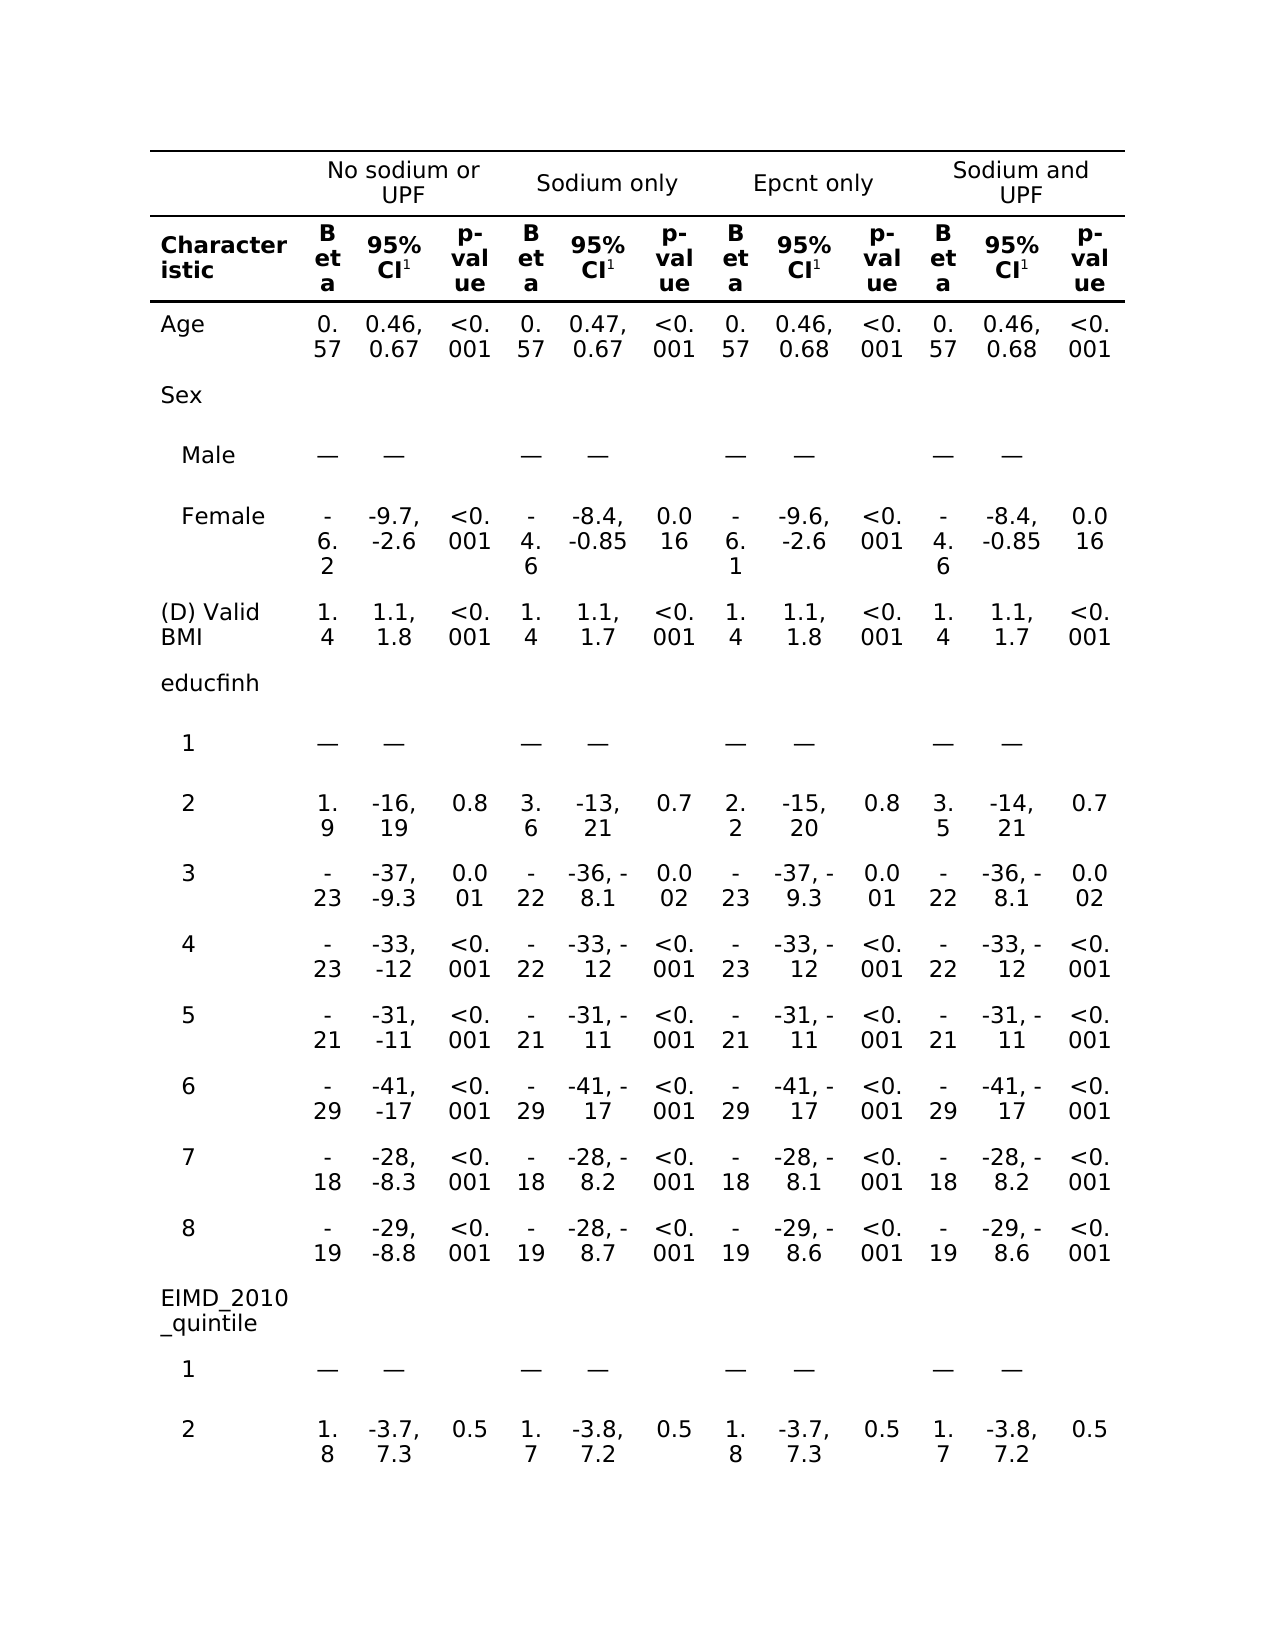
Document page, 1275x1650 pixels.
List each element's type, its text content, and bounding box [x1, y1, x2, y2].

table_header Epcnt only [710, 152, 917, 215]
table_cell <0.001 [847, 303, 917, 373]
table_cell 0.016 [1054, 494, 1125, 590]
table_cell -33, -12 [761, 922, 847, 993]
table_cell -29, -8.6 [969, 1206, 1054, 1276]
table_cell Female [150, 494, 301, 590]
table_cell 1 [150, 721, 301, 781]
table_cell 0.5 [847, 1407, 917, 1478]
table_cell <0.001 [1054, 590, 1125, 661]
table_cell 1.7 [917, 1407, 969, 1478]
table_cell — [710, 434, 761, 494]
table_cell -3.8, 7.2 [557, 1407, 639, 1478]
table_cell -19 [917, 1206, 969, 1276]
table_cell <0.001 [847, 590, 917, 661]
table_cell [505, 373, 557, 433]
table_cell <0.001 [847, 922, 917, 993]
table_cell — [301, 721, 353, 781]
table_cell -18 [505, 1135, 557, 1206]
table_cell 95% CI1 [761, 217, 847, 300]
table_cell [557, 1276, 639, 1347]
table_cell -8.4, -0.85 [557, 494, 639, 590]
table_cell p-value [1054, 217, 1125, 300]
table_header Sodium only [505, 152, 709, 215]
table_cell [710, 661, 761, 721]
table_cell EIMD_2010_quintile [150, 1276, 301, 1347]
table_cell -13, 21 [557, 781, 639, 851]
table_cell [969, 1276, 1054, 1347]
table_cell — [917, 721, 969, 781]
table_cell Age [150, 303, 301, 373]
table_cell [435, 373, 505, 433]
table_cell -21 [505, 993, 557, 1064]
table_cell -18 [710, 1135, 761, 1206]
table_cell -9.7, -2.6 [354, 494, 434, 590]
table_cell — [301, 1347, 353, 1407]
table_cell <0.001 [1054, 1135, 1125, 1206]
table_cell [761, 373, 847, 433]
table_cell 1.1, 1.8 [354, 590, 434, 661]
table_cell <0.001 [639, 1206, 709, 1276]
table_cell -31, -11 [969, 993, 1054, 1064]
table_cell <0.001 [435, 1206, 505, 1276]
table_cell [917, 1276, 969, 1347]
table_cell <0.001 [435, 303, 505, 373]
table_cell — [505, 721, 557, 781]
table_cell 4 [150, 922, 301, 993]
table_cell 1.4 [917, 590, 969, 661]
table_cell [847, 721, 917, 781]
table_cell [301, 1276, 353, 1347]
table_cell — [710, 721, 761, 781]
table_cell p-value [847, 217, 917, 300]
table_cell <0.001 [435, 922, 505, 993]
table_cell -19 [301, 1206, 353, 1276]
table_cell -18 [301, 1135, 353, 1206]
table_cell <0.001 [639, 1135, 709, 1206]
table_cell -29 [505, 1064, 557, 1135]
table_cell -23 [301, 922, 353, 993]
table_cell 0.016 [639, 494, 709, 590]
table_cell [761, 661, 847, 721]
table_cell 5 [150, 993, 301, 1064]
table_cell 2.2 [710, 781, 761, 851]
table_cell -28, -8.1 [761, 1135, 847, 1206]
table_cell -23 [710, 851, 761, 922]
table_cell [710, 373, 761, 433]
table_cell -29 [301, 1064, 353, 1135]
table_cell 0.47, 0.67 [557, 303, 639, 373]
table_cell [847, 1347, 917, 1407]
table_cell 0.001 [847, 851, 917, 922]
table_cell [1054, 1276, 1125, 1347]
table_cell -22 [505, 851, 557, 922]
table_cell — [761, 721, 847, 781]
table_cell 6 [150, 1064, 301, 1135]
table_cell [557, 661, 639, 721]
table_cell Characteristic [150, 217, 301, 300]
table_cell [639, 661, 709, 721]
table_cell 1.8 [301, 1407, 353, 1478]
table_cell 0.46, 0.68 [969, 303, 1054, 373]
table_cell — [917, 434, 969, 494]
table_cell -19 [505, 1206, 557, 1276]
table_cell -33, -12 [354, 922, 434, 993]
table_cell <0.001 [847, 1135, 917, 1206]
table_cell [917, 373, 969, 433]
table_cell — [917, 1347, 969, 1407]
table_cell <0.001 [639, 590, 709, 661]
table_cell -28, -8.2 [969, 1135, 1054, 1206]
table_cell — [969, 434, 1054, 494]
table_cell [435, 434, 505, 494]
table_cell 3.6 [505, 781, 557, 851]
table_cell <0.001 [1054, 1206, 1125, 1276]
table_cell -37, -9.3 [761, 851, 847, 922]
table_cell <0.001 [847, 1206, 917, 1276]
table_cell [557, 373, 639, 433]
table_cell -31, -11 [354, 993, 434, 1064]
table_cell -22 [505, 922, 557, 993]
table_cell — [354, 434, 434, 494]
table_cell Beta [301, 217, 353, 300]
table_cell -41, -17 [969, 1064, 1054, 1135]
table_cell — [761, 1347, 847, 1407]
table_cell [1054, 434, 1125, 494]
table_cell -28, -8.2 [557, 1135, 639, 1206]
table_cell 2 [150, 1407, 301, 1478]
table_cell 0.57 [917, 303, 969, 373]
table_cell — [505, 1347, 557, 1407]
table_cell 1.8 [710, 1407, 761, 1478]
table_cell — [969, 1347, 1054, 1407]
table_cell — [969, 721, 1054, 781]
table_cell 0.7 [1054, 781, 1125, 851]
table_cell [710, 1276, 761, 1347]
table_cell 0.46, 0.68 [761, 303, 847, 373]
table_cell Male [150, 434, 301, 494]
table_cell -33, -12 [969, 922, 1054, 993]
table_cell [639, 1347, 709, 1407]
table_cell [505, 661, 557, 721]
table_cell <0.001 [639, 993, 709, 1064]
table_cell Beta [710, 217, 761, 300]
table_cell 1.1, 1.7 [969, 590, 1054, 661]
table_cell <0.001 [847, 1064, 917, 1135]
table_cell 1.4 [301, 590, 353, 661]
table_cell [1054, 721, 1125, 781]
table_cell 0.5 [639, 1407, 709, 1478]
table_cell <0.001 [639, 1064, 709, 1135]
table_cell -4.6 [917, 494, 969, 590]
table_cell — [557, 434, 639, 494]
table_cell -36, -8.1 [557, 851, 639, 922]
table_cell 3 [150, 851, 301, 922]
table_header [150, 152, 301, 215]
table_cell [354, 661, 434, 721]
table_cell <0.001 [1054, 1064, 1125, 1135]
table_cell [435, 721, 505, 781]
table_cell — [710, 1347, 761, 1407]
table_cell -21 [301, 993, 353, 1064]
table_cell 0.002 [639, 851, 709, 922]
table_cell [1054, 1347, 1125, 1407]
table_cell [969, 373, 1054, 433]
table_cell 2 [150, 781, 301, 851]
table_cell -29 [917, 1064, 969, 1135]
table_cell <0.001 [847, 993, 917, 1064]
table_cell [847, 661, 917, 721]
table_cell -33, -12 [557, 922, 639, 993]
table_cell -8.4, -0.85 [969, 494, 1054, 590]
table_cell [969, 661, 1054, 721]
table_cell — [761, 434, 847, 494]
table_cell -29, -8.8 [354, 1206, 434, 1276]
table_cell 95% CI1 [354, 217, 434, 300]
table_cell <0.001 [435, 1064, 505, 1135]
table_cell 3.5 [917, 781, 969, 851]
table_cell -3.7, 7.3 [354, 1407, 434, 1478]
table_cell <0.001 [639, 922, 709, 993]
table_cell 0.8 [435, 781, 505, 851]
table_cell [435, 1347, 505, 1407]
table_cell -29 [710, 1064, 761, 1135]
table_cell [354, 1276, 434, 1347]
table_cell [435, 1276, 505, 1347]
table_cell <0.001 [1054, 922, 1125, 993]
table_cell -36, -8.1 [969, 851, 1054, 922]
table_cell [639, 434, 709, 494]
table_cell -31, -11 [557, 993, 639, 1064]
table_cell — [301, 434, 353, 494]
table_cell <0.001 [1054, 993, 1125, 1064]
table_cell [639, 373, 709, 433]
table_cell 95% CI1 [557, 217, 639, 300]
table_cell 1.4 [505, 590, 557, 661]
table_cell -22 [917, 851, 969, 922]
table_cell [301, 661, 353, 721]
table_cell -37, -9.3 [354, 851, 434, 922]
table_cell 0.57 [505, 303, 557, 373]
table_cell <0.001 [639, 303, 709, 373]
table_cell [917, 661, 969, 721]
table_cell [847, 1276, 917, 1347]
table_cell [1054, 661, 1125, 721]
table_cell -3.7, 7.3 [761, 1407, 847, 1478]
table_cell [1054, 373, 1125, 433]
table_cell 0.5 [1054, 1407, 1125, 1478]
table_cell 0.002 [1054, 851, 1125, 922]
table_cell -21 [917, 993, 969, 1064]
table_cell [354, 373, 434, 433]
table_cell 1.9 [301, 781, 353, 851]
table_cell -29, -8.6 [761, 1206, 847, 1276]
table_cell 0.57 [710, 303, 761, 373]
table_cell p-value [639, 217, 709, 300]
table_cell <0.001 [435, 993, 505, 1064]
table_cell -23 [301, 851, 353, 922]
table_header Sodium and UPF [917, 152, 1125, 215]
table_cell 0.7 [639, 781, 709, 851]
table_cell Sex [150, 373, 301, 433]
table_cell <0.001 [1054, 303, 1125, 373]
table_cell -23 [710, 922, 761, 993]
table_cell — [557, 1347, 639, 1407]
table_cell -41, -17 [761, 1064, 847, 1135]
table_cell [639, 721, 709, 781]
table_cell <0.001 [435, 1135, 505, 1206]
table_cell -41, -17 [557, 1064, 639, 1135]
table_header No sodium or UPF [301, 152, 505, 215]
table_cell 8 [150, 1206, 301, 1276]
table_cell [435, 661, 505, 721]
table_cell 0.57 [301, 303, 353, 373]
table_cell 0.001 [435, 851, 505, 922]
table_cell [639, 1276, 709, 1347]
table_cell -28, -8.3 [354, 1135, 434, 1206]
table_cell [505, 1276, 557, 1347]
table_cell 1.1, 1.7 [557, 590, 639, 661]
table_cell -22 [917, 922, 969, 993]
table_cell -16, 19 [354, 781, 434, 851]
table_cell p-value [435, 217, 505, 300]
table_cell <0.001 [847, 494, 917, 590]
table_cell 95% CI1 [969, 217, 1054, 300]
table_cell -4.6 [505, 494, 557, 590]
table_cell -9.6, -2.6 [761, 494, 847, 590]
table_cell educfinh [150, 661, 301, 721]
table_cell 0.8 [847, 781, 917, 851]
table_cell 0.5 [435, 1407, 505, 1478]
table_cell -21 [710, 993, 761, 1064]
table_cell -14, 21 [969, 781, 1054, 851]
table_cell 1 [150, 1347, 301, 1407]
table_cell [301, 373, 353, 433]
table_cell -15, 20 [761, 781, 847, 851]
table_cell — [354, 721, 434, 781]
table_cell -6.1 [710, 494, 761, 590]
table_cell -41, -17 [354, 1064, 434, 1135]
table_cell 0.46, 0.67 [354, 303, 434, 373]
table_cell Beta [505, 217, 557, 300]
table_cell [847, 373, 917, 433]
table_cell -3.8, 7.2 [969, 1407, 1054, 1478]
table_cell -18 [917, 1135, 969, 1206]
table_cell — [354, 1347, 434, 1407]
table_cell 1.4 [710, 590, 761, 661]
table_cell Beta [917, 217, 969, 300]
table_cell 1.1, 1.8 [761, 590, 847, 661]
table_cell 7 [150, 1135, 301, 1206]
table_cell [847, 434, 917, 494]
table_cell <0.001 [435, 494, 505, 590]
table_cell -28, -8.7 [557, 1206, 639, 1276]
table_cell -19 [710, 1206, 761, 1276]
table_cell — [505, 434, 557, 494]
table_cell <0.001 [435, 590, 505, 661]
table_cell (D) Valid BMI [150, 590, 301, 661]
table_cell [761, 1276, 847, 1347]
table_cell 1.7 [505, 1407, 557, 1478]
table_cell -6.2 [301, 494, 353, 590]
table_cell — [557, 721, 639, 781]
table_cell -31, -11 [761, 993, 847, 1064]
